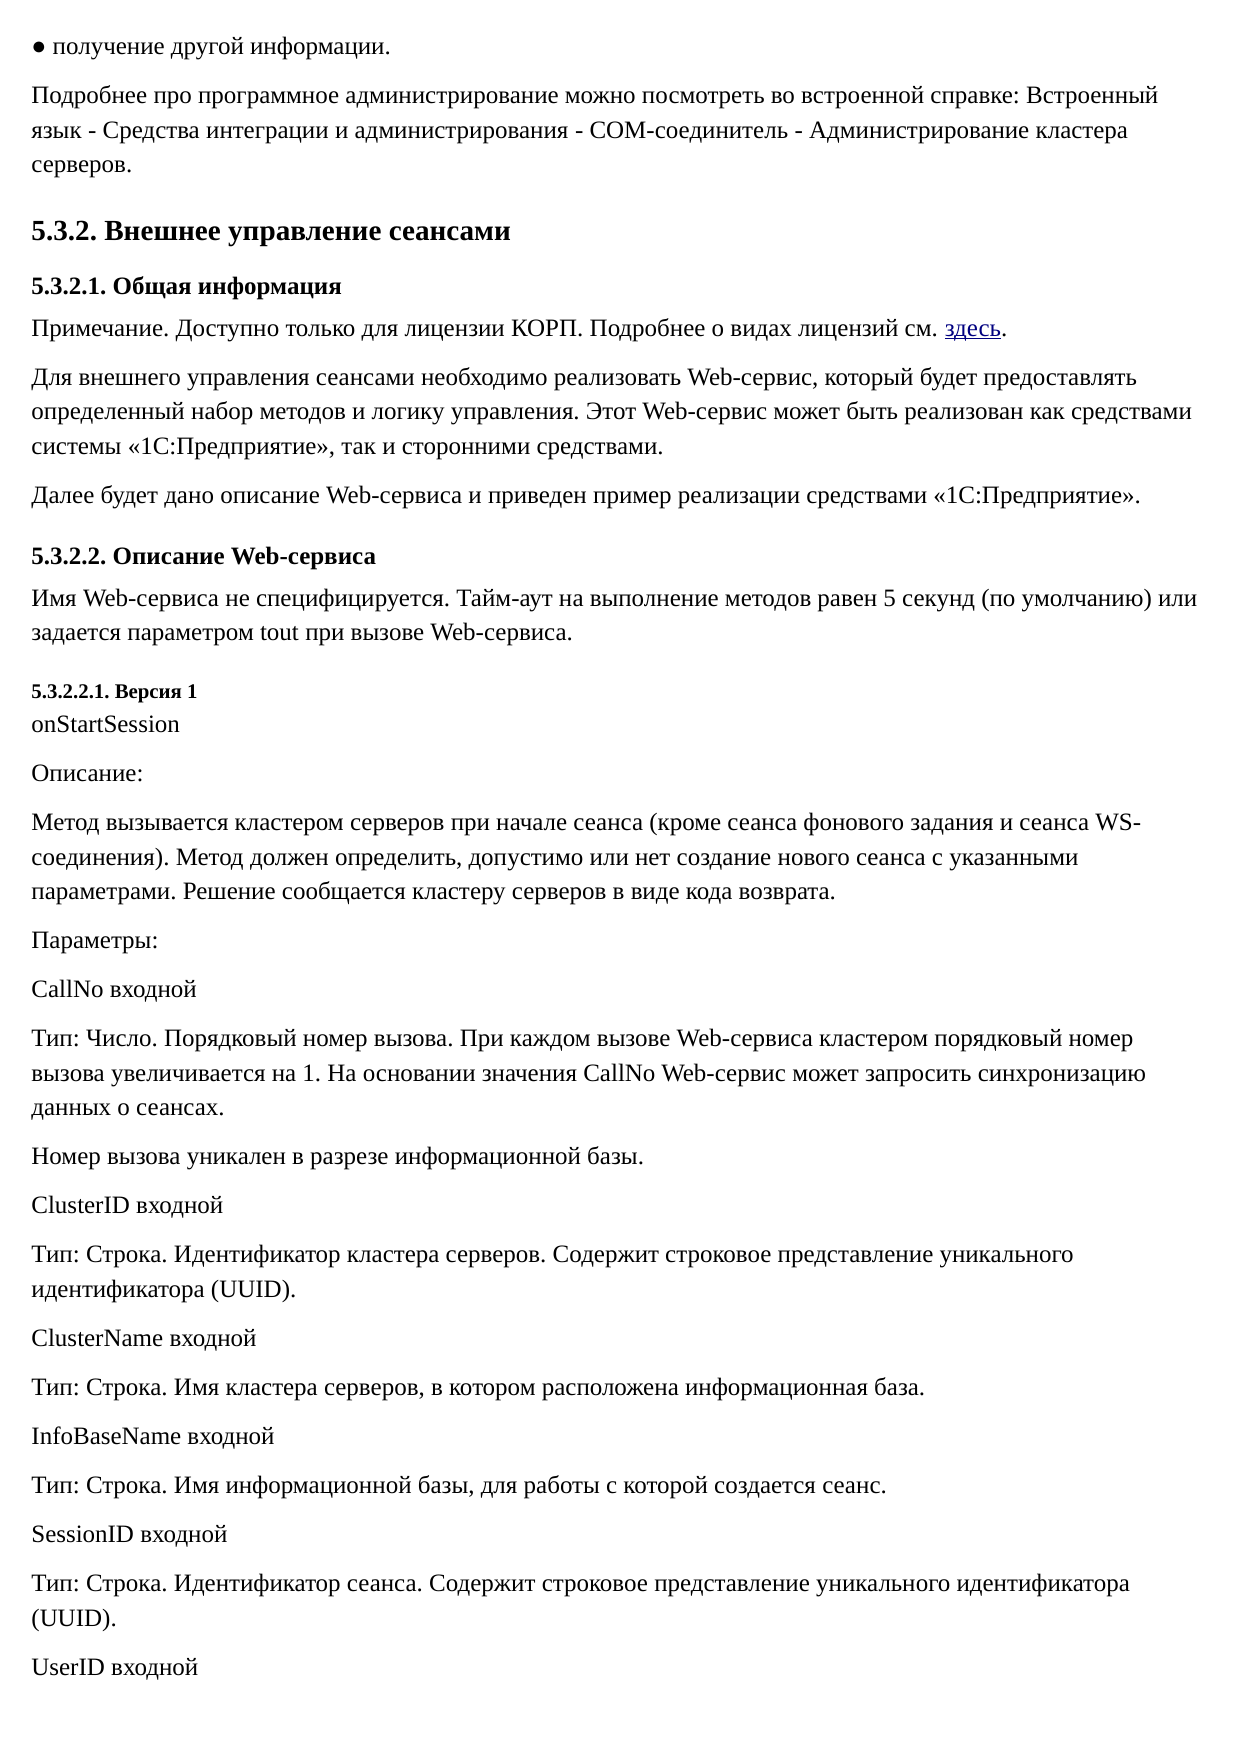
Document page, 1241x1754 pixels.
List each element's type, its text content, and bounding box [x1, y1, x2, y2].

text Номер вызова уникален в разрезе информационной базы. [31, 1141, 1212, 1170]
text Тип: Строка. Имя кластера серверов, в котором расположена информационная база. [31, 1372, 1212, 1401]
text SessionID входной [31, 1519, 1212, 1548]
text ClusterName входной [31, 1323, 1212, 1352]
text Тип: Число. Порядковый номер вызова. При каждом вызове Web-сервиса кластером порядковый номер вызова увеличивается на 1. На основании значения CallNo Web-сервис может запросить синхронизацию данных о сеансах. [31, 1023, 1212, 1121]
text Примечание. Доступно только для лицензии КОРП. Подробнее о видах лицензий см. здесь. [31, 313, 1212, 341]
text Для внешнего управления сеансами необходимо реализовать Web-сервис, который будет предоставлять определенный набор методов и логику управления. Этот Web-сервис может быть реализован как средствами системы «1С:Предприятие», так и сторонними средствами. [31, 362, 1212, 459]
text Подробнее про программное администрирование можно посмотреть во встроенной справке: Встроенный язык ‑ Средства интеграции и администрирования ‑ COM-соединитель ‑ Администрирование кластера серверов. [31, 80, 1212, 178]
text CallNo входной [31, 974, 1212, 1003]
text onStartSession [31, 709, 1212, 738]
text ClusterID входной [31, 1190, 1212, 1219]
text ● получение другой информации. [31, 31, 1212, 60]
text Тип: Строка. Идентификатор кластера серверов. Содержит строковое представление уникального идентификатора (UUID). [31, 1239, 1212, 1303]
text Параметры: [31, 925, 1212, 954]
subtitle 5.3.2. Внешнее управление сеансами [31, 213, 1212, 246]
text Имя Web-сервиса не специфицируется. Тайм-аут на выполнение методов равен 5 секунд (по умолчанию) или задается параметром tout при вызове Web-сервиса. [31, 583, 1212, 646]
text Метод вызывается кластером серверов при начале сеанса (кроме сеанса фонового задания и сеанса WS-соединения). Метод должен определить, допустимо или нет создание нового сеанса с указанными параметрами. Решение сообщается кластеру серверов в виде кода возврата. [31, 807, 1212, 905]
subtitle 5.3.2.2.1. Версия 1 [31, 679, 1212, 703]
text Тип: Строка. Имя информационной базы, для работы с которой создается сеанс. [31, 1470, 1212, 1499]
text InfoBaseName входной [31, 1421, 1212, 1450]
text Описание: [31, 758, 1212, 787]
subtitle 5.3.2.1. Общая информация [31, 271, 1212, 300]
text UserID входной [31, 1652, 1212, 1681]
text Далее будет дано описание Web-сервиса и приведен пример реализации средствами «1С:Предприятие». [31, 480, 1212, 508]
text Тип: Строка. Идентификатор сеанса. Содержит строковое представление уникального идентификатора (UUID). [31, 1568, 1212, 1631]
subtitle 5.3.2.2. Описание Web-сервиса [31, 541, 1212, 570]
